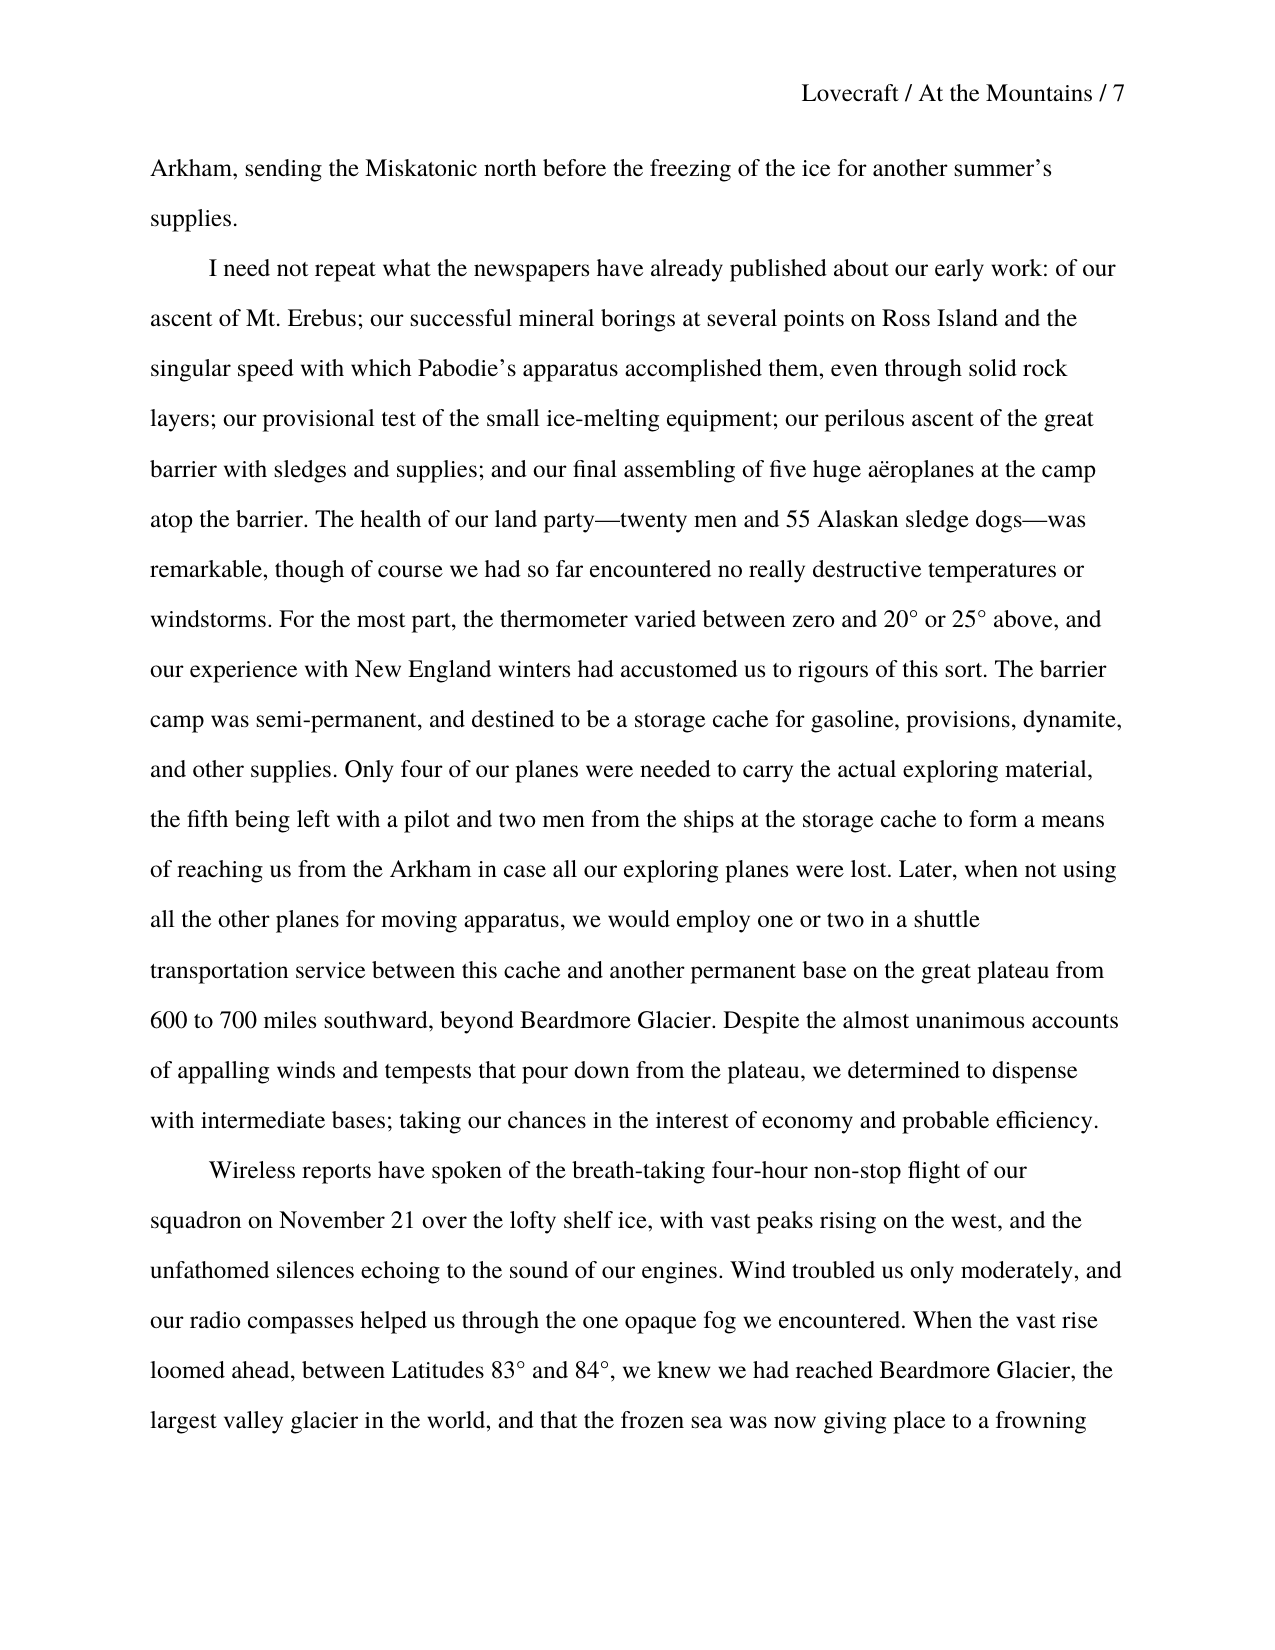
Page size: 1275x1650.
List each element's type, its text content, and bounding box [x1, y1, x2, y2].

text Wireless reports have spoken of the breath-taking four-hour non-stop flight of our squadron on November 21 over the lofty shelf ice, with vast peaks rising on the west, and the unfathomed silences echoing to the sound of our engines. Wind troubled us only moderately, and our radio compasses helped us through the one opaque fog we encountered. When the vast rise loomed ahead, between Latitudes 83° and 84°, we knew we had reached Beardmore Glacier, the largest valley glacier in the world, and that the frozen sea was now giving place to a frowning [150, 1152, 1125, 1436]
text Arkham, sending the Miskatonic north before the freezing of the ice for another summer’s supplies. [150, 150, 1125, 233]
text I need not repeat what the newspapers have already published about our early work: of our ascent of Mt. Erebus; our successful mineral borings at several points on Ross Island and the singular speed with which Pabodie’s apparatus accomplished them, even through solid rock layers; our provisional test of the small ice-melting equipment; our perilous ascent of the great barrier with sledges and supplies; and our final assembling of five huge aëroplanes at the camp atop the barrier. The health of our land party—twenty men and 55 Alaskan sledge dogs—was remarkable, though of course we had so far encountered no really destructive temperatures or windstorms. For the most part, the thermometer varied between zero and 20° or 25° above, and our experience with New England winters had accustomed us to rigours of this sort. The barrier camp was semi-permanent, and destined to be a storage cache for gasoline, provisions, dynamite, and other supplies. Only four of our planes were needed to carry the actual exploring material, the fifth being left with a pilot and two men from the ships at the storage cache to form a means of reaching us from the Arkham in case all our exploring planes were lost. Later, when not using all the other planes for moving apparatus, we would employ one or two in a shuttle transportation service between this cache and another permanent base on the great plateau from 600 to 700 miles southward, beyond Beardmore Glacier. Despite the almost unanimous accounts of appalling winds and tempests that pour down from the plateau, we determined to dispense with intermediate bases; taking our chances in the interest of economy and probable efficiency. [150, 250, 1125, 1135]
